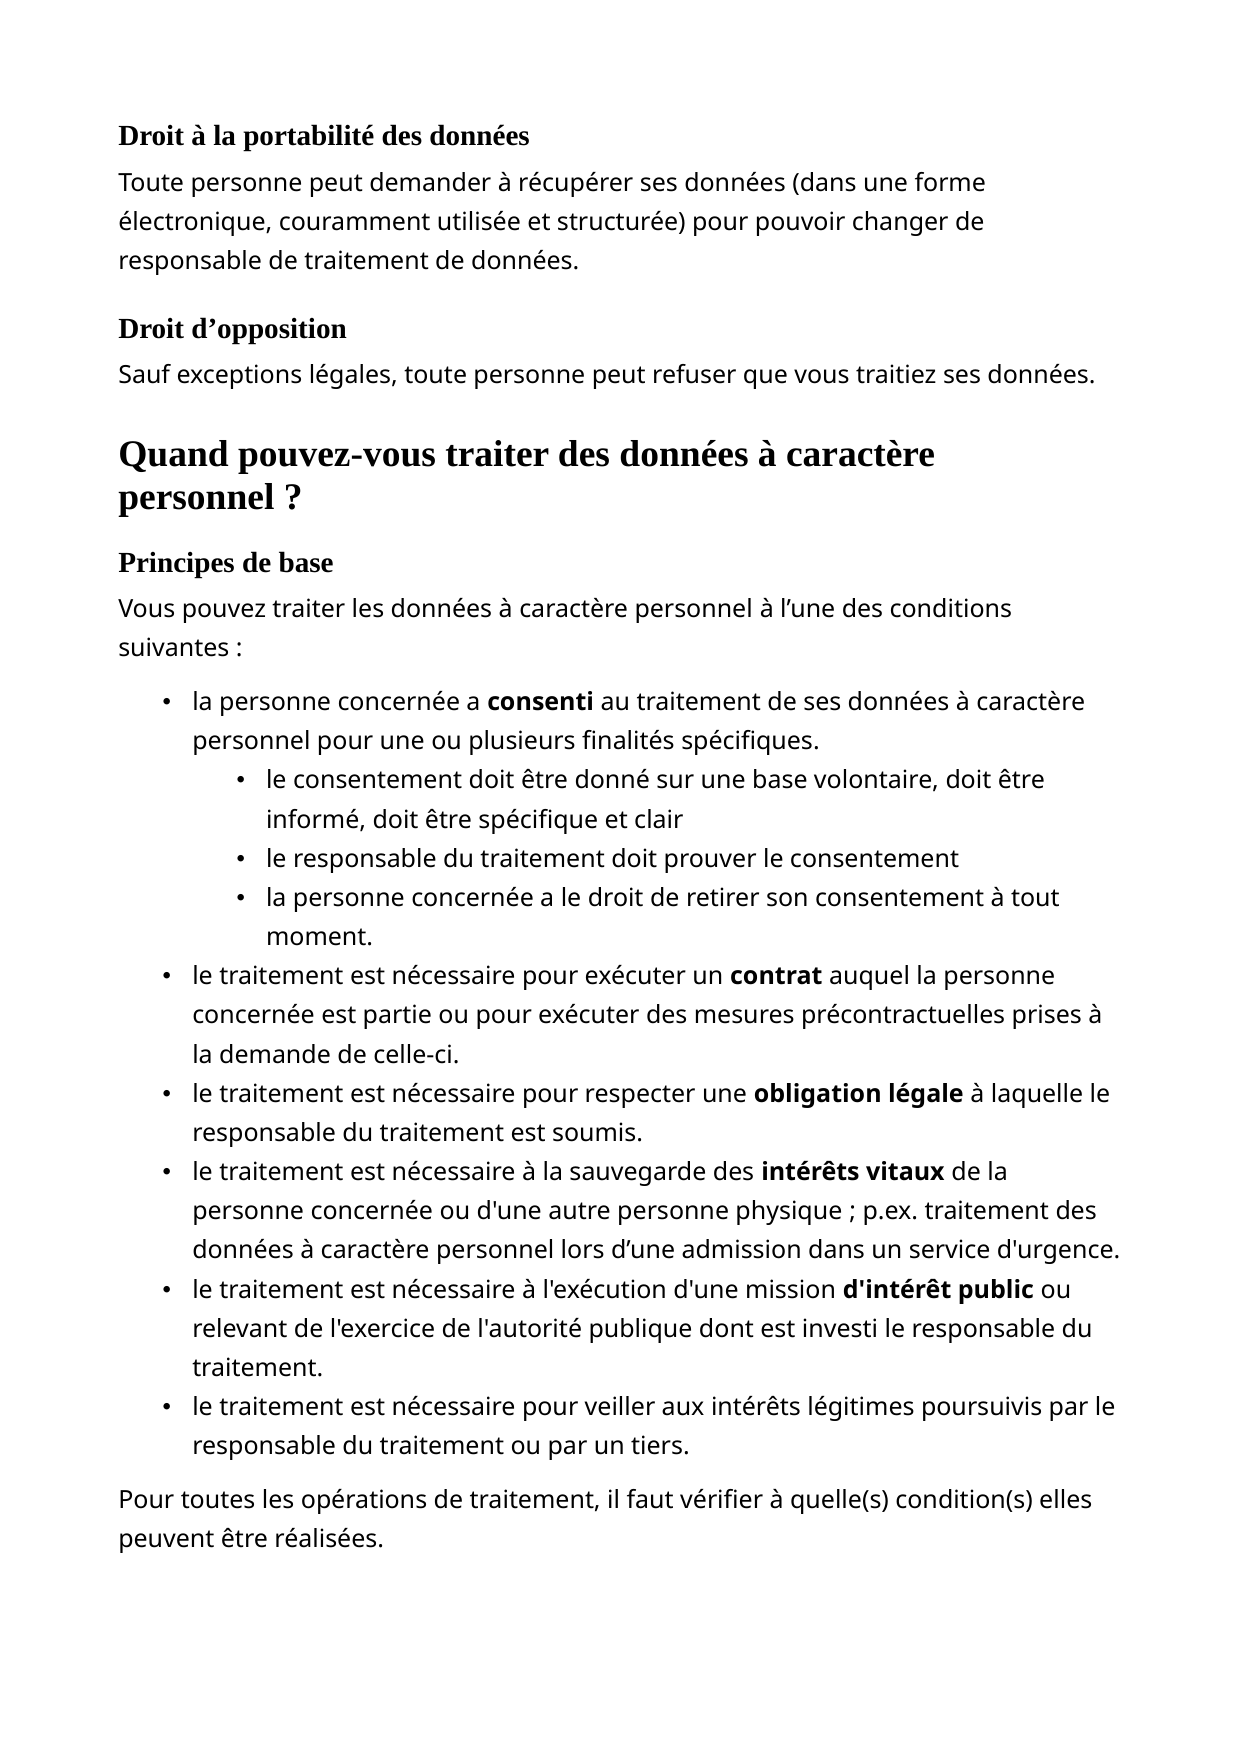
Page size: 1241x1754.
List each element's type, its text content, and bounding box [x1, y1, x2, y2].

list la personne concernée a consenti au traitement de ses données à caractère personnel pour une ou plusieurs finalités spécifiques. [162, 684, 1122, 757]
text Sauf exceptions légales, toute personne peut refuser que vous traitiez ses données. [118, 357, 1122, 391]
subtitle Principes de base [118, 545, 1122, 578]
text Vous pouvez traiter les données à caractère personnel à l’une des conditions suivantes : [118, 591, 1122, 664]
list le traitement est nécessaire à l'exécution d'une mission d'intérêt public ou relevant de l'exercice de l'autorité publique dont est investi le responsable du traitement. [162, 1271, 1122, 1384]
list le responsable du traitement doit prouver le consentement [236, 840, 1122, 874]
text Pour toutes les opérations de traitement, il faut vérifier à quelle(s) condition(s) elles peuvent être réalisées. [118, 1482, 1122, 1555]
list le consentement doit être donné sur une base volontaire, doit être informé, doit être spécifique et clair [236, 762, 1122, 835]
list le traitement est nécessaire pour exécuter un contrat auquel la personne concernée est partie ou pour exécuter des mesures précontractuelles prises à la demande de celle-ci. [162, 958, 1122, 1070]
list le traitement est nécessaire pour respecter une obligation légale à laquelle le responsable du traitement est soumis. [162, 1075, 1122, 1149]
list le traitement est nécessaire pour veiller aux intérêts légitimes poursuivis par le responsable du traitement ou par un tiers. [162, 1389, 1122, 1462]
text Toute personne peut demander à récupérer ses données (dans une forme électronique, couramment utilisée et structurée) pour pouvoir changer de responsable de traitement de données. [118, 164, 1122, 277]
subtitle Quand pouvez-vous traiter des données à caractère personnel ? [118, 431, 1122, 518]
subtitle Droit d’opposition [118, 311, 1122, 344]
list le traitement est nécessaire à la sauvegarde des intérêts vitaux de la personne concernée ou d'une autre personne physique ; p.ex. traitement des données à caractère personnel lors d’une admission dans un service d'urgence. [162, 1154, 1122, 1266]
list la personne concernée a le droit de retirer son consentement à tout moment. [236, 879, 1122, 953]
subtitle Droit à la portabilité des données [118, 118, 1122, 152]
